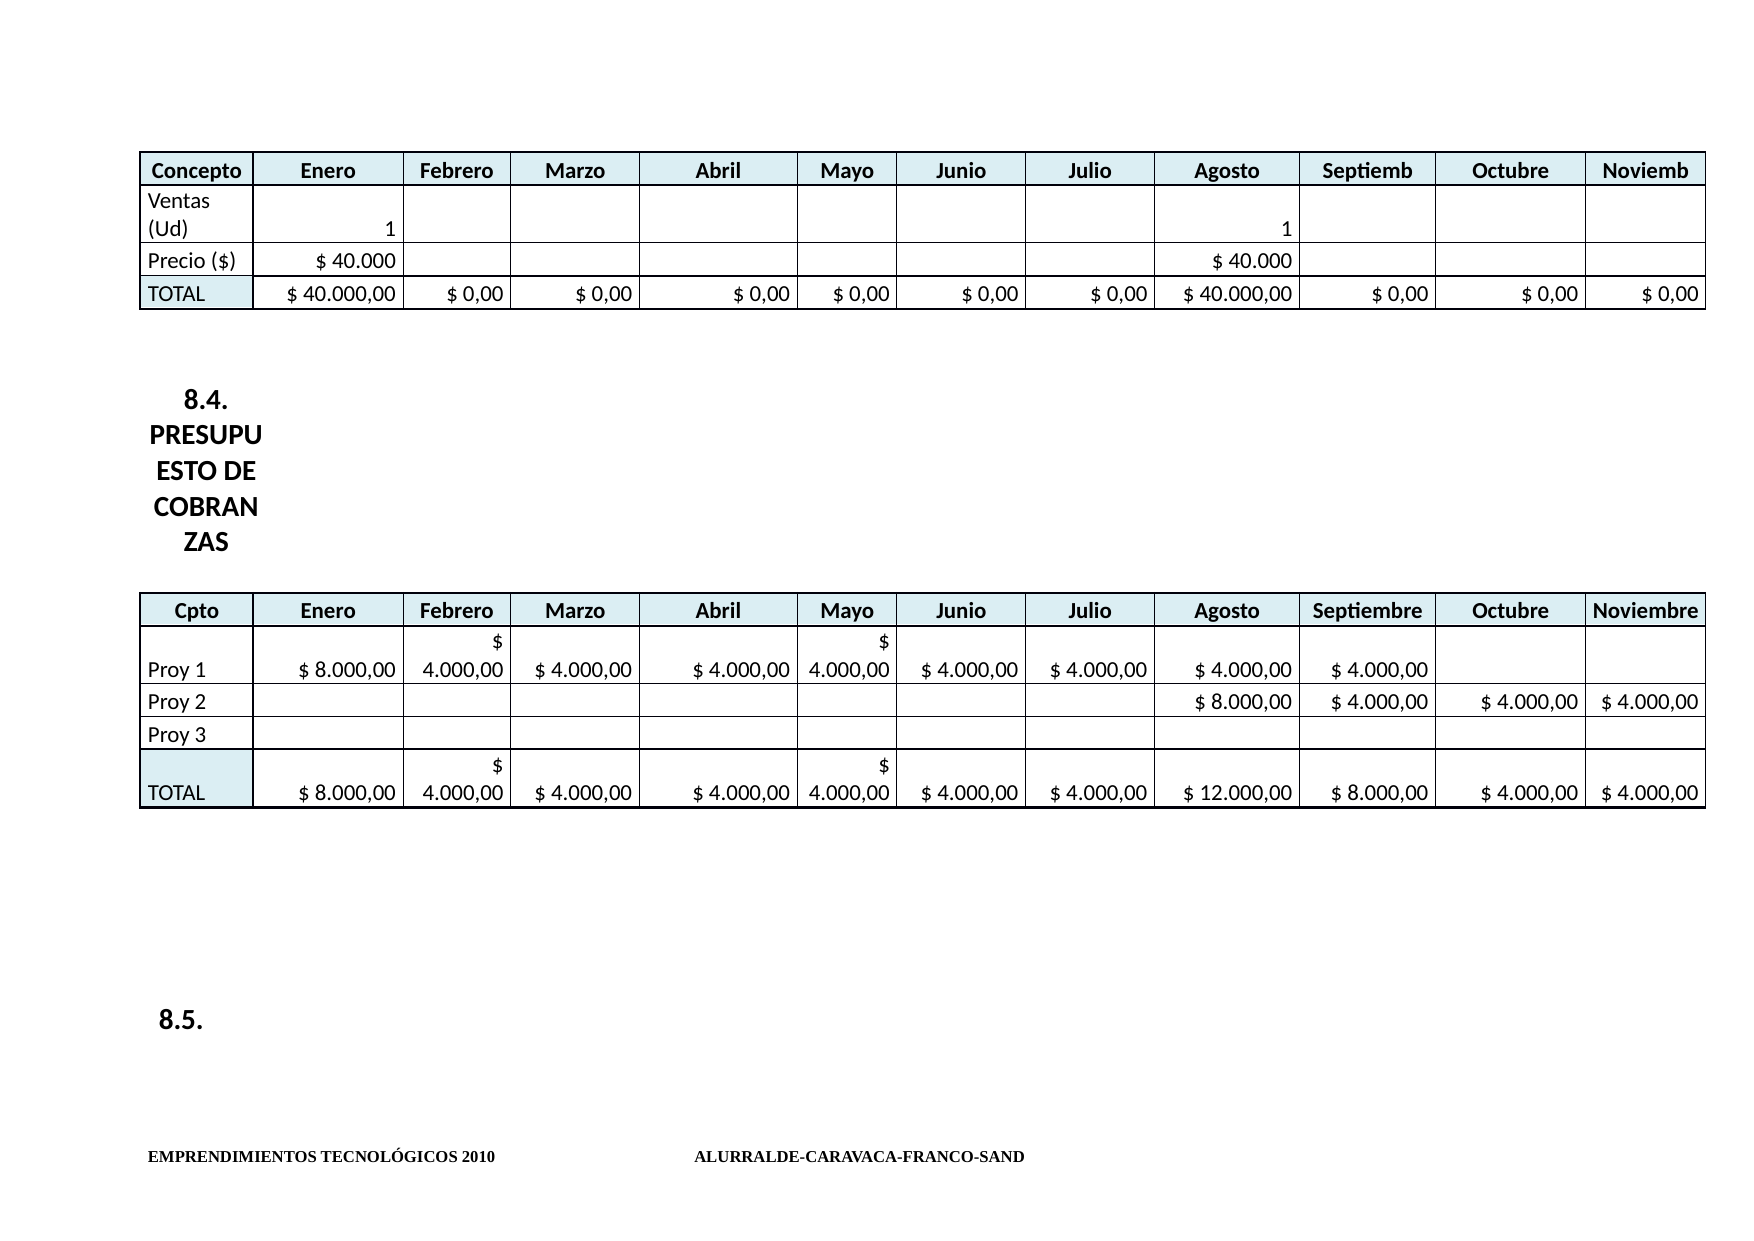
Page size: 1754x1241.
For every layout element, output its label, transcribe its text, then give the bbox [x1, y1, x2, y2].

table_cell [897, 186, 1025, 242]
table_cell $ 4.000,00 [1155, 627, 1299, 683]
table_cell [1026, 186, 1154, 242]
table_cell $ 4.000,00 [640, 750, 797, 806]
table_cell [403, 559, 511, 592]
table_cell $ 12.000,00 [1155, 750, 1299, 806]
table_cell [1026, 559, 1154, 592]
table_cell [639, 559, 797, 592]
table_cell $ 4.000,00 [1586, 684, 1705, 716]
table_cell [1586, 717, 1705, 748]
table_cell $ 4.000,00 [511, 750, 639, 806]
table_cell $ 4.000,00 [1586, 750, 1705, 806]
table_cell [640, 243, 797, 275]
table_cell [1155, 559, 1299, 592]
table_cell $ 4.000,00 [511, 627, 639, 683]
table_cell Ventas (Ud) [141, 186, 252, 242]
table_cell [640, 717, 797, 748]
table_cell [511, 684, 639, 716]
table_cell [1299, 559, 1436, 592]
table_cell Concepto [141, 153, 252, 184]
table_cell [511, 559, 639, 592]
table_cell $ 40.000,00 [1155, 277, 1299, 307]
table_cell $ 4.000,00 [1300, 627, 1435, 683]
table_cell $ 40.000,00 [254, 277, 403, 307]
table_cell [404, 684, 510, 716]
table_cell [1300, 243, 1435, 275]
table_cell $ 0,00 [1026, 277, 1154, 307]
table_cell 1 [1155, 186, 1299, 242]
table_cell [511, 118, 639, 151]
table_cell Septiemb [1300, 153, 1435, 184]
table_cell [1026, 717, 1154, 748]
table_cell $ 4.000,00 [404, 627, 510, 683]
table_cell [639, 118, 797, 151]
table_cell Agosto [1155, 153, 1299, 184]
table_cell [1436, 243, 1585, 275]
table_cell $ 4.000,00 [897, 750, 1025, 806]
table_cell [1436, 717, 1585, 748]
table_cell [254, 717, 403, 748]
table_cell [140, 559, 253, 592]
table_cell $ 0,00 [640, 277, 797, 307]
table_cell Junio [897, 594, 1025, 624]
table_cell [1300, 717, 1435, 748]
table_cell Noviemb [1586, 153, 1705, 184]
table_cell [897, 559, 1026, 592]
table_cell $ 0,00 [1300, 277, 1435, 307]
table_header 8.5. [118, 1001, 245, 1037]
table_cell 8.4. PRESUPUESTO DE COBRANZAS [140, 310, 272, 559]
table_cell [640, 684, 797, 716]
table_cell $ 0,00 [511, 277, 639, 307]
table_cell Julio [1026, 153, 1154, 184]
table_cell $ 0,00 [1436, 277, 1585, 307]
table_cell $ 4.000,00 [640, 627, 797, 683]
table_cell [511, 717, 639, 748]
table_cell Mayo [798, 153, 896, 184]
table_cell $ 0,00 [798, 277, 896, 307]
table_cell $ 40.000 [254, 243, 403, 275]
table_cell Octubre [1436, 594, 1585, 624]
table_cell [253, 559, 403, 592]
table_cell [798, 243, 896, 275]
table_cell [897, 118, 1026, 151]
table_cell $ 0,00 [1586, 277, 1705, 307]
table_cell Septiembre [1300, 594, 1435, 624]
table_cell [403, 118, 511, 151]
table_cell Abril [640, 594, 797, 624]
table_cell [1026, 118, 1154, 151]
table_cell [254, 684, 403, 716]
table_cell [1436, 627, 1585, 683]
table_cell Enero [254, 594, 403, 624]
table_cell $ 4.000,00 [798, 750, 896, 806]
table_cell $ 0,00 [404, 277, 510, 307]
table_cell [404, 186, 510, 242]
table_cell $ 8.000,00 [1300, 750, 1435, 806]
table_cell [1155, 118, 1299, 151]
table_cell [797, 118, 897, 151]
table_cell $ 4.000,00 [897, 627, 1025, 683]
table_cell Abril [640, 153, 797, 184]
table_cell [1585, 118, 1706, 151]
table_cell $ 40.000 [1155, 243, 1299, 275]
table_cell [253, 118, 403, 151]
table_cell [1586, 186, 1705, 242]
table_cell [1436, 118, 1585, 151]
table_cell [404, 243, 510, 275]
table_cell $ 4.000,00 [1436, 750, 1585, 806]
table_cell $ 4.000,00 [1300, 684, 1435, 716]
table_cell [1299, 118, 1436, 151]
table_cell [897, 243, 1025, 275]
table_cell Mayo [798, 594, 896, 624]
table_cell [1026, 243, 1154, 275]
table_cell Marzo [511, 153, 639, 184]
table_cell $ 4.000,00 [798, 627, 896, 683]
table_cell $ 4.000,00 [1026, 627, 1154, 683]
table_cell [798, 186, 896, 242]
table_cell TOTAL [141, 276, 252, 307]
table_cell Cpto [141, 594, 252, 624]
table_cell $ 8.000,00 [1155, 684, 1299, 716]
table_cell [640, 186, 797, 242]
table_cell Enero [254, 153, 403, 184]
table_cell [1586, 627, 1705, 683]
table_cell Proy 3 [141, 717, 252, 748]
table_cell $ 8.000,00 [254, 627, 403, 683]
table_cell [140, 118, 253, 151]
table_cell [798, 717, 896, 748]
table_cell Proy 1 [141, 627, 252, 683]
table_cell [1436, 559, 1585, 592]
table_cell [897, 684, 1025, 716]
table_cell Noviembre [1586, 594, 1705, 624]
table_cell [797, 559, 897, 592]
table_cell $ 8.000,00 [254, 750, 403, 806]
table_cell [511, 186, 639, 242]
table_cell $ 4.000,00 [1436, 684, 1585, 716]
table_cell Julio [1026, 594, 1154, 624]
table_cell Agosto [1155, 594, 1299, 624]
table_cell [1155, 717, 1299, 748]
table_cell Octubre [1436, 153, 1585, 184]
table_cell TOTAL [141, 750, 252, 806]
table_cell Precio ($) [141, 243, 252, 275]
table_cell Febrero [404, 153, 510, 184]
table_cell [404, 717, 510, 748]
table_cell Febrero [404, 594, 510, 624]
table_cell 1 [254, 186, 403, 242]
table_cell $ 4.000,00 [1026, 750, 1154, 806]
table_cell [1586, 243, 1705, 275]
table_cell [1026, 684, 1154, 716]
table_cell [511, 243, 639, 275]
table_cell Junio [897, 153, 1025, 184]
table_cell [798, 684, 896, 716]
table_cell $ 4.000,00 [404, 750, 510, 806]
table_cell [1436, 186, 1585, 242]
table_cell [897, 717, 1025, 748]
table_cell $ 0,00 [897, 277, 1025, 307]
table_cell Proy 2 [141, 684, 252, 716]
table_cell [1300, 186, 1435, 242]
table_cell [1585, 559, 1706, 592]
table_cell Marzo [511, 594, 639, 624]
